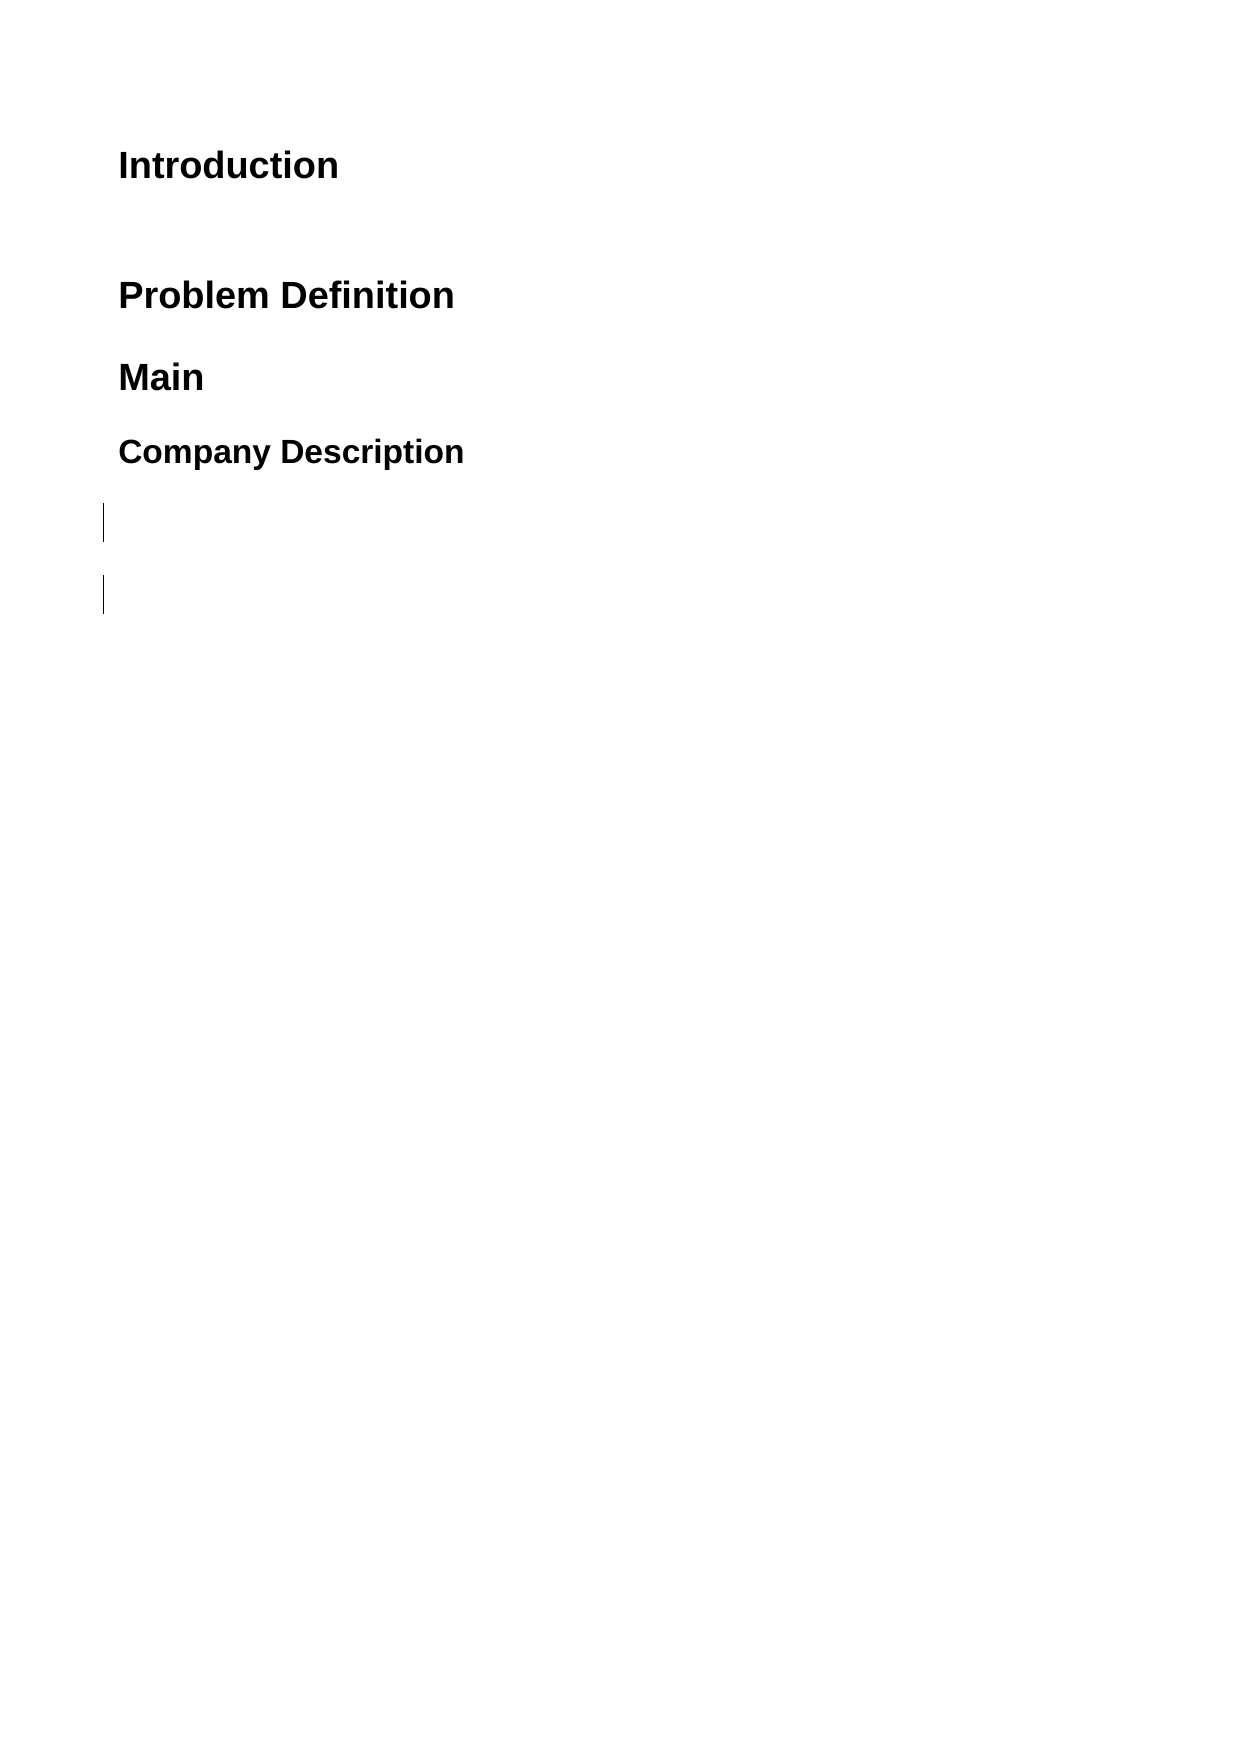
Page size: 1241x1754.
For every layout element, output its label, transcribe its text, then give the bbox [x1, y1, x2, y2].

subtitle Problem Definition [118, 273, 1122, 317]
subtitle Main [118, 354, 1122, 398]
subtitle Company Description [118, 431, 1122, 470]
subtitle Introduction [118, 143, 1122, 187]
